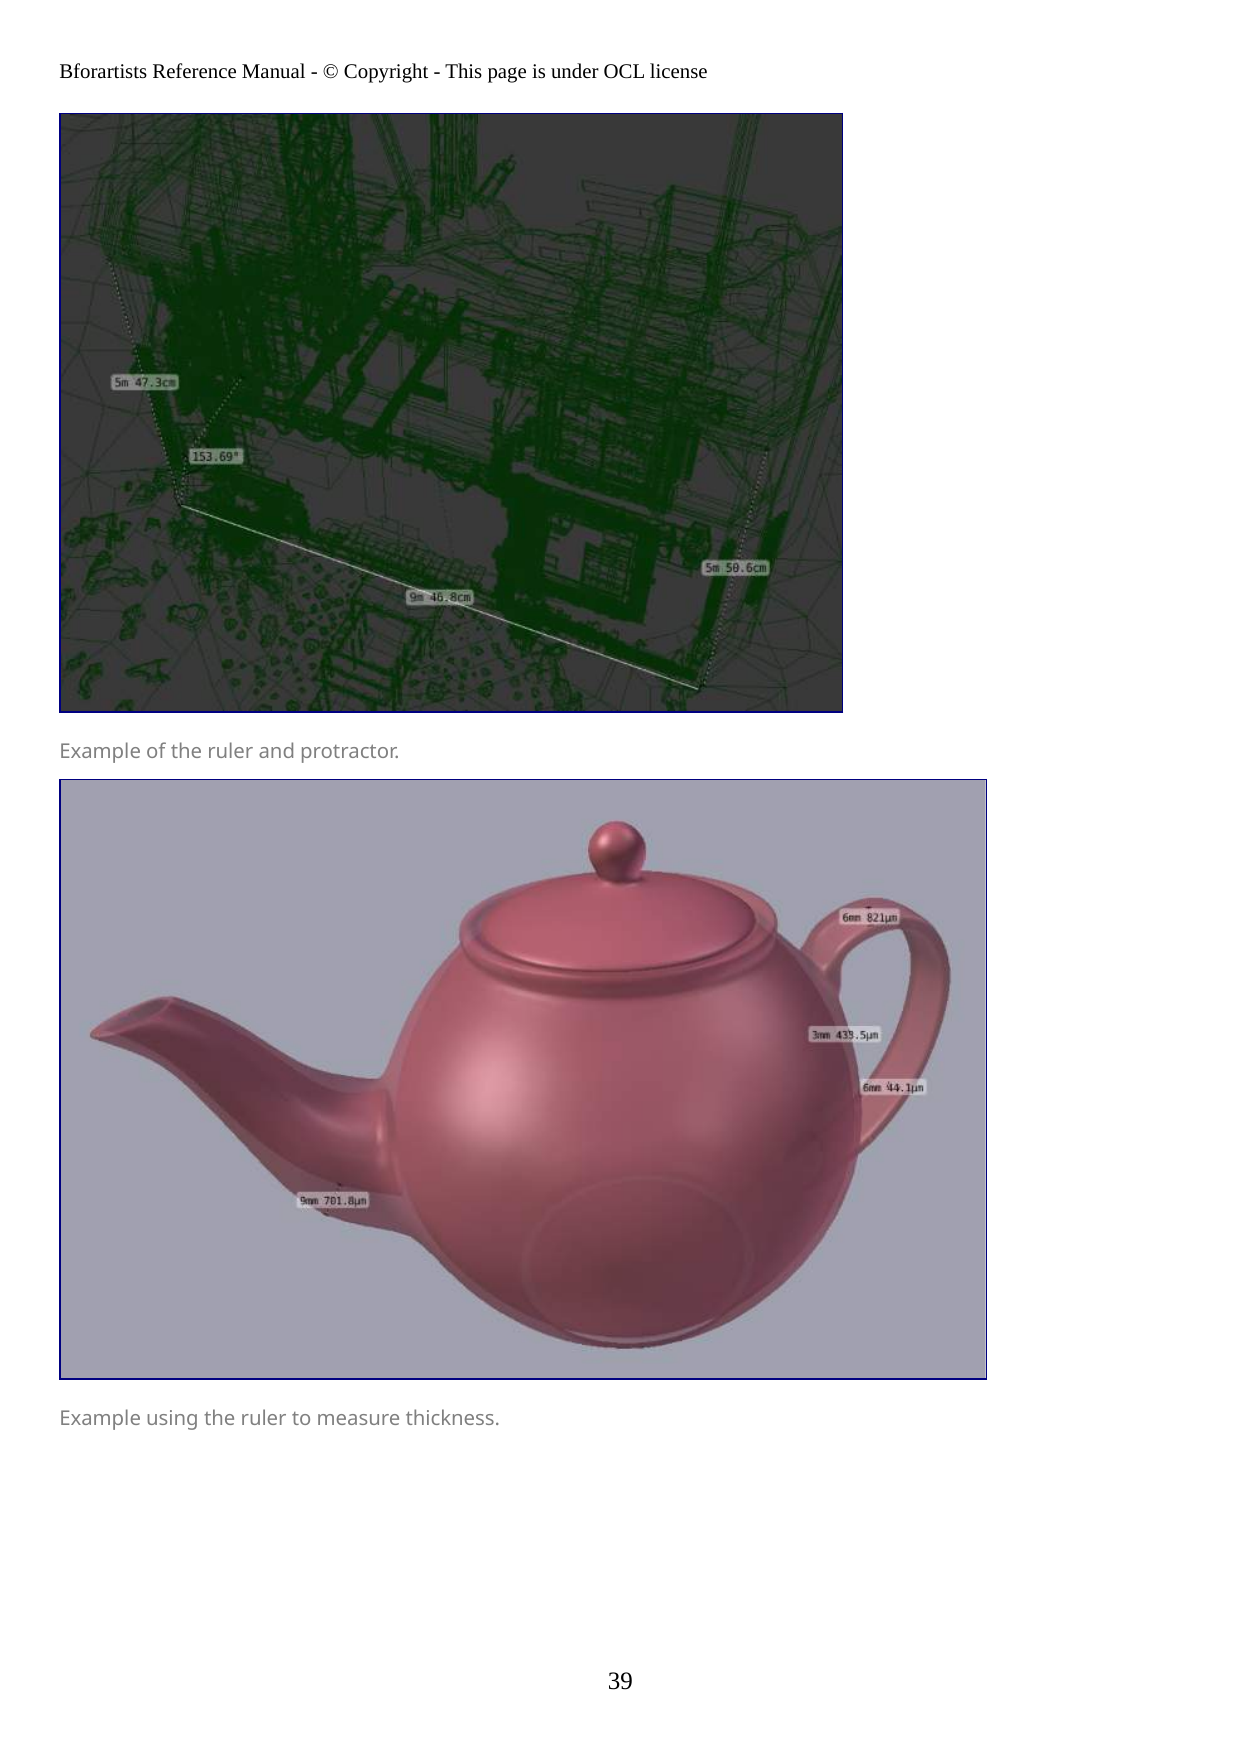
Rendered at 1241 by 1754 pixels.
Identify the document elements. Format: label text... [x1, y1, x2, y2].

text Example of the ruler and protractor. [59, 733, 1181, 764]
text Example using the ruler to measure thickness. [59, 1400, 1181, 1431]
picture [61, 780, 986, 1378]
picture [61, 114, 842, 711]
